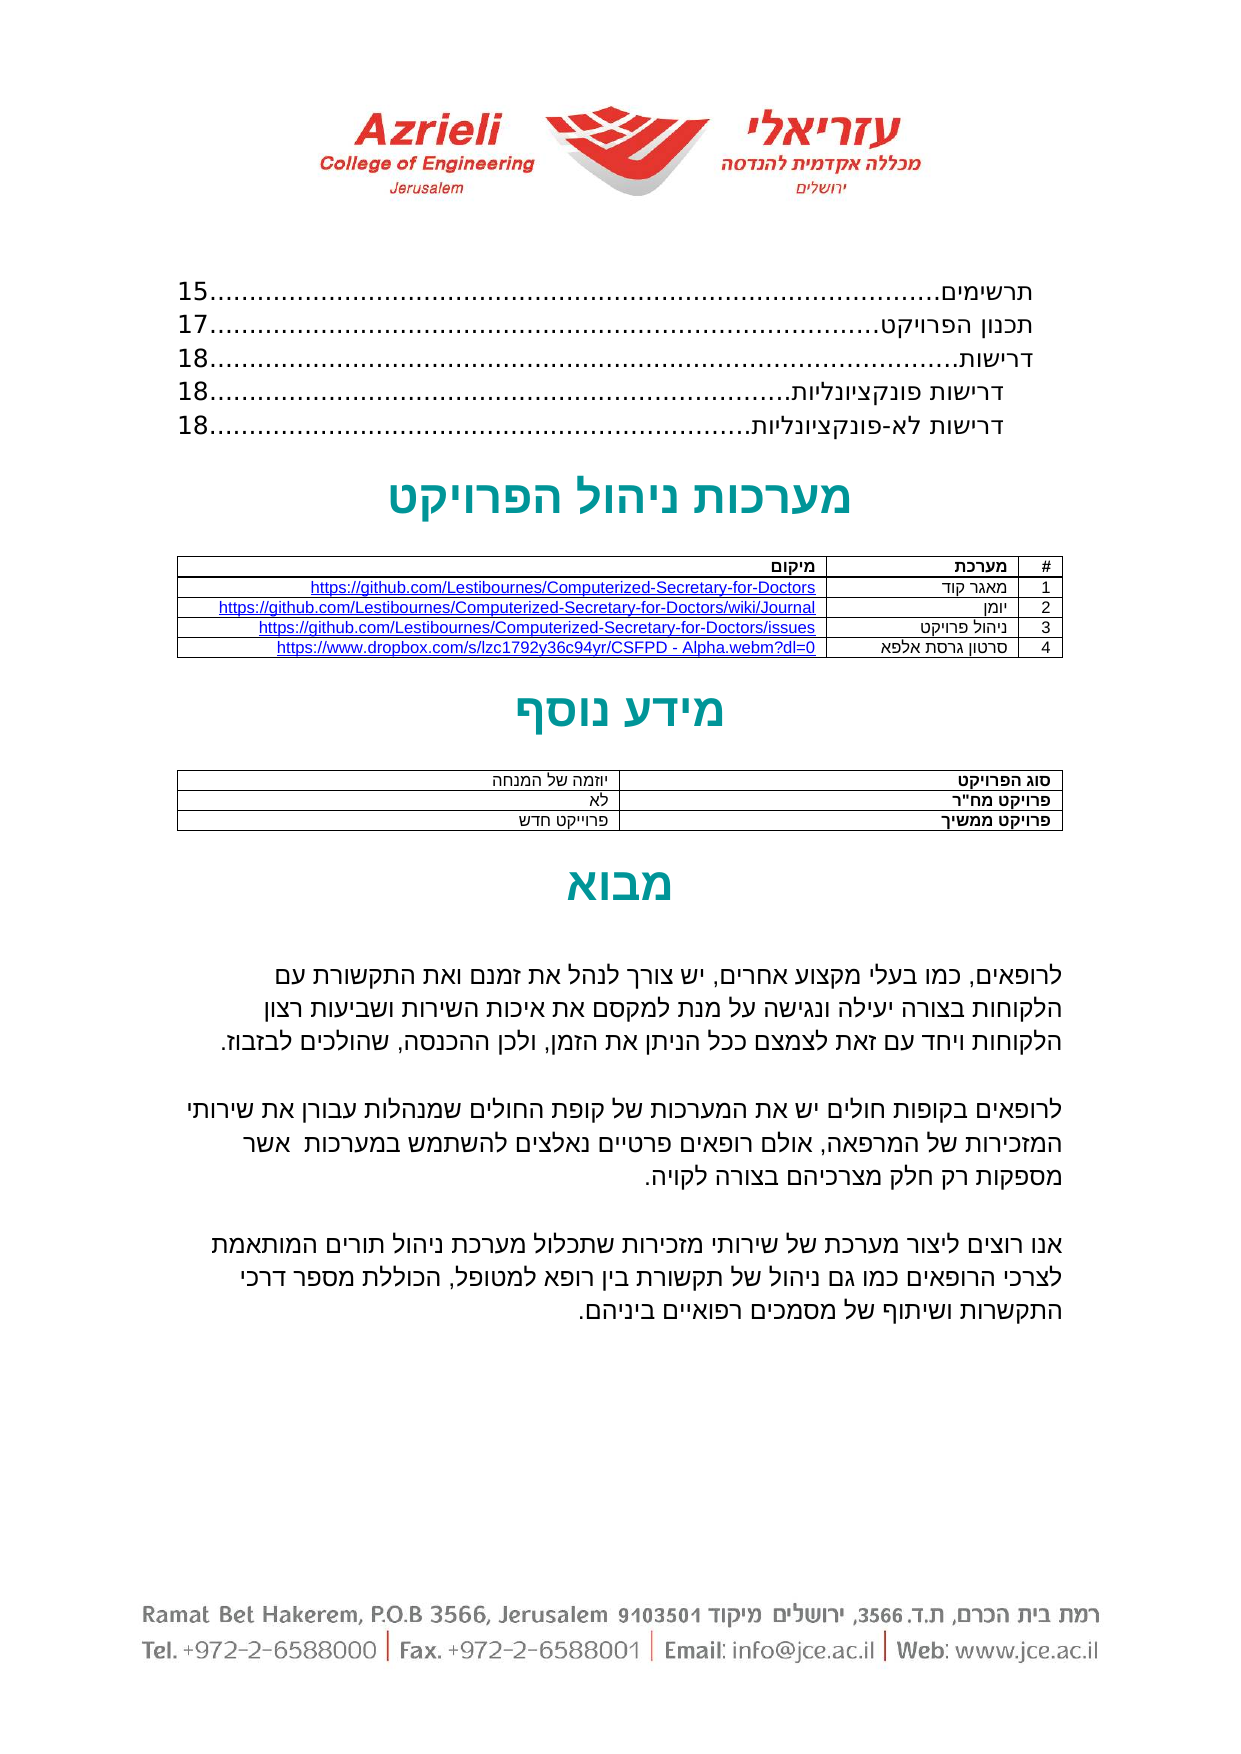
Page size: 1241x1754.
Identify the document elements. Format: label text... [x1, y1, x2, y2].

table_header יוזמה של המנחה [178, 771, 619, 790]
table_cell מאגר קוד [827, 578, 1018, 597]
table_header מיקום [178, 557, 826, 576]
text לרופאים בקופות חולים יש את המערכות של קופת החולים שמנהלות עבורן את שירותי המזכירות של המרפאה, אולם רופאים פרטיים נאלצים להשתמש במערכות אשר מספקות רק חלק מצרכיהם בצורה לקויה. [177, 1096, 1063, 1190]
text אנו רוצים ליצור מערכת של שירותי מזכירות שתכלול מערכת ניהול תורים המותאמת לצרכי הרופאים כמו גם ניהול של תקשורת בין רופא למטופל, הכוללת מספר דרכי התקשרות ושיתוף של מסמכים רפואיים ביניהם. [177, 1230, 1063, 1325]
table_cell פרויקט ממשיך [620, 811, 1062, 830]
table_cell פרויקט מח"ר [620, 791, 1062, 810]
table_cell https://github.com/Lestibournes/Computerized-Secretary-for-Doctors/issues [178, 618, 826, 637]
subtitle מידע נוסף [177, 684, 1063, 736]
table_cell סרטון גרסת אלפא [827, 638, 1018, 657]
table_cell https://github.com/Lestibournes/Computerized-Secretary-for-Doctors [178, 578, 826, 597]
table_cell https://github.com/Lestibournes/Computerized-Secretary-for-Doctors/wiki/Journal [178, 598, 826, 617]
text דרישות פונקציונליות 18 [177, 377, 1004, 407]
subtitle מערכות ניהול הפרויקט [177, 470, 1063, 523]
text דרישות 18 [177, 344, 1034, 373]
picture [42, 44, 1199, 221]
text לרופאים, כמו בעלי מקצוע אחרים, יש צורך לנהל את זמנם ואת התקשורת עם הלקוחות בצורה יעילה ונגישה על מנת למקסם את איכות השירות ושביעות רצון הלקוחות ויחד עם זאת לצמצם ככל הניתן את הזמן, ולכן ההכנסה, שהולכים לבזבוז. [177, 961, 1063, 1056]
table_cell לא [178, 791, 619, 810]
table_cell https://www.dropbox.com/s/lzc1792y36c94yr/CSFPD - Alpha.webm?dl=0 [178, 638, 826, 657]
subtitle מבוא [177, 857, 1063, 910]
text תרשימים 15 [177, 277, 1034, 306]
text דרישות לא-פונקציונליות 18 [177, 411, 1004, 440]
table_header # [1019, 557, 1062, 576]
table_cell 4 [1019, 638, 1062, 657]
table_cell 1 [1019, 578, 1062, 597]
table_cell פרוייקט חדש [178, 811, 619, 830]
table_header מערכת [827, 557, 1018, 576]
table_cell ניהול פרויקט [827, 618, 1018, 637]
table_cell יומן [827, 598, 1018, 617]
table_cell 2 [1019, 598, 1062, 617]
picture [107, 1585, 1133, 1693]
text תכנון הפרויקט 17 [177, 310, 1034, 339]
table_header סוג הפרויקט [620, 771, 1062, 790]
table_cell 3 [1019, 618, 1062, 637]
